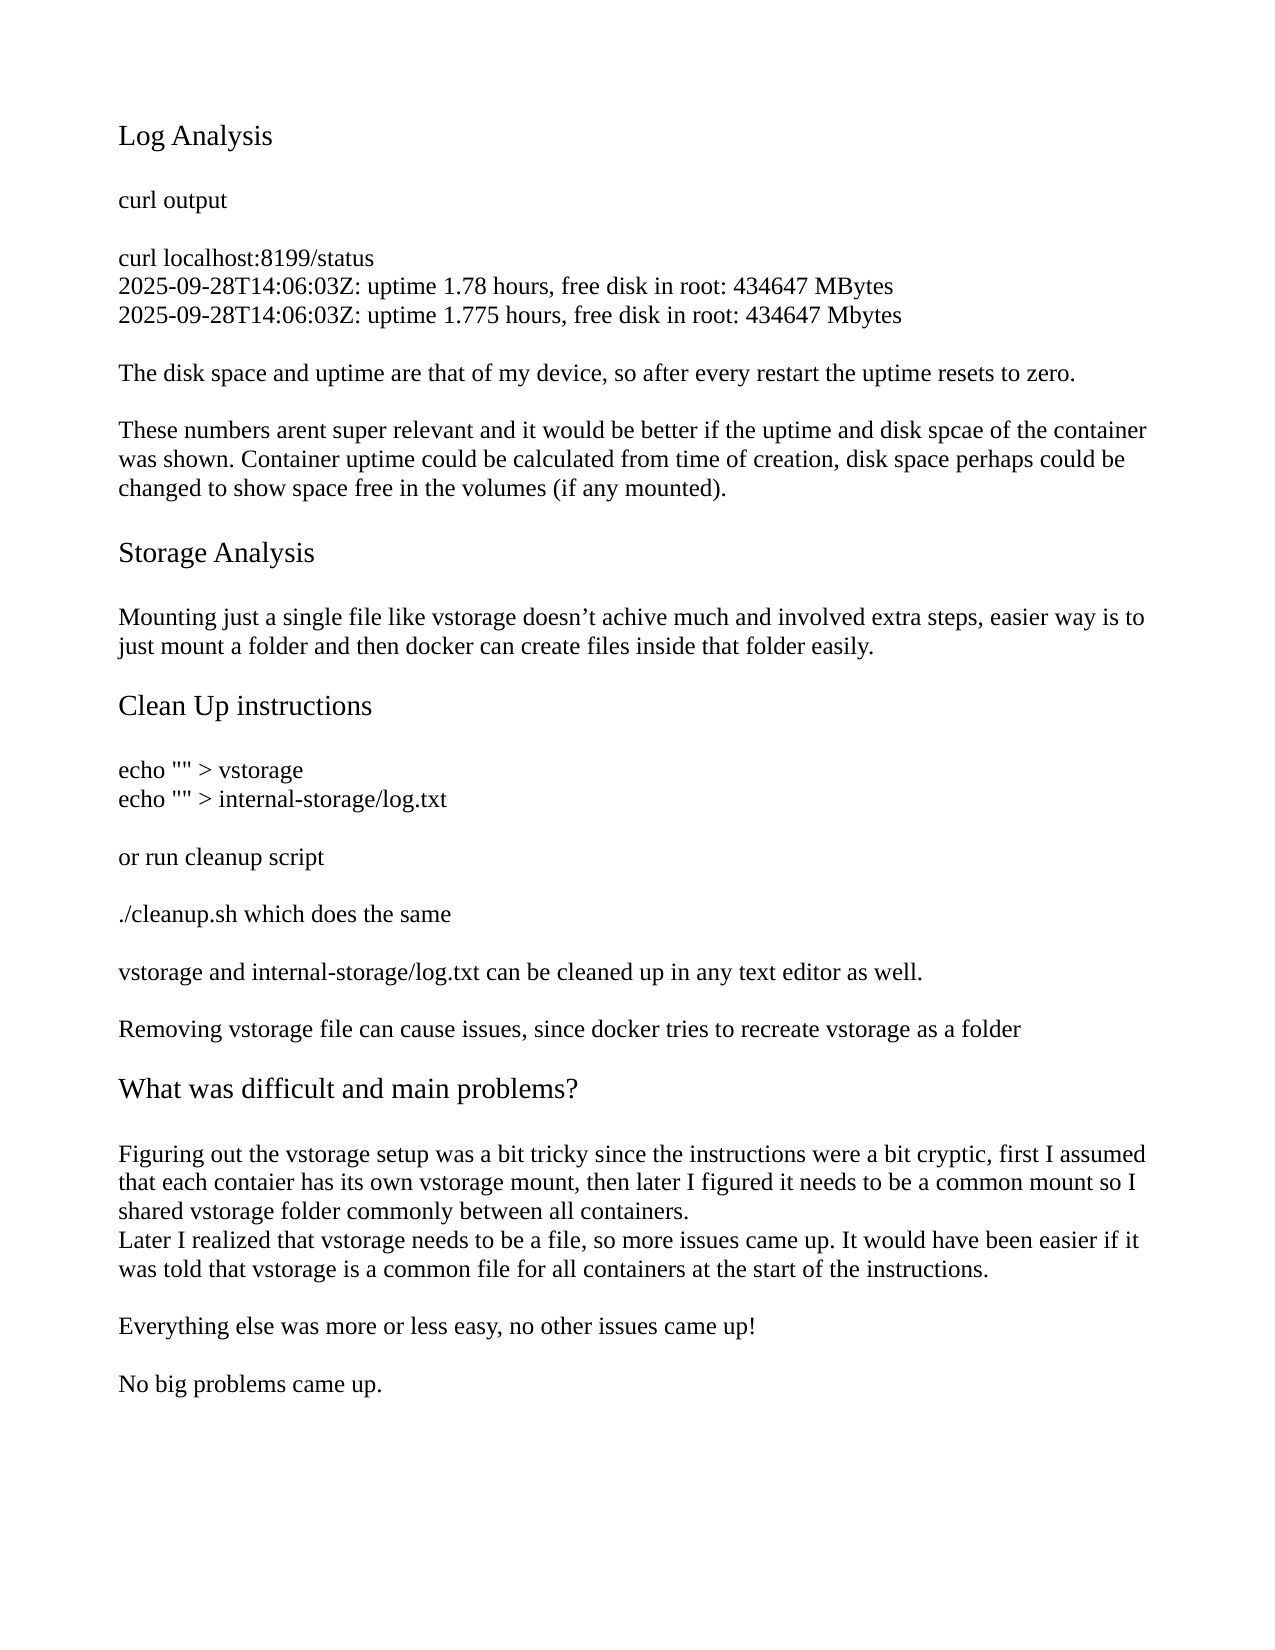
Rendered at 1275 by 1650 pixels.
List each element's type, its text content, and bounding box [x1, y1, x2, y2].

text Figuring out the vstorage setup was a bit tricky since the instructions were a bit cryptic, first I assumed that each contaier has its own vstorage mount, then later I figured it needs to be a common mount so I shared vstorage folder commonly between all containers. [118, 1139, 1157, 1225]
text These numbers arent super relevant and it would be better if the uptime and disk spcae of the container was shown. Container uptime could be calculated from time of creation, disk space perhaps could be changed to show space free in the volumes (if any mounted). [118, 415, 1157, 501]
text Log Analysis [118, 118, 1157, 152]
text What was difficult and main problems? [118, 1072, 1157, 1105]
text Removing vstorage file can cause issues, since docker tries to recreate vstorage as a folder [118, 1014, 1157, 1043]
text vstorage and internal-storage/log.txt can be cleaned up in any text editor as well. [118, 957, 1157, 985]
text 2025-09-28T14:06:03Z: uptime 1.78 hours, free disk in root: 434647 MBytes [118, 271, 1157, 300]
text No big problems came up. [118, 1369, 1157, 1397]
text Later I realized that vstorage needs to be a file, so more issues came up. It would have been easier if it was told that vstorage is a common file for all containers at the start of the instructions. [118, 1225, 1157, 1282]
text The disk space and uptime are that of my device, so after every restart the uptime resets to zero. [118, 358, 1157, 386]
text Everything else was more or less easy, no other issues came up! [118, 1311, 1157, 1340]
text echo "" > internal-storage/log.txt [118, 784, 1157, 813]
text echo "" > vstorage [118, 755, 1157, 784]
text or run cleanup script [118, 842, 1157, 870]
text Mounting just a single file like vstorage doesn’t achive much and involved extra steps, easier way is to just mount a folder and then docker can create files inside that folder easily. [118, 602, 1157, 659]
text Clean Up instructions [118, 688, 1157, 722]
text 2025-09-28T14:06:03Z: uptime 1.775 hours, free disk in root: 434647 Mbytes [118, 300, 1157, 329]
text ./cleanup.sh which does the same [118, 899, 1157, 928]
text curl output [118, 185, 1157, 214]
text curl localhost:8199/status [118, 243, 1157, 271]
text Storage Analysis [118, 535, 1157, 568]
